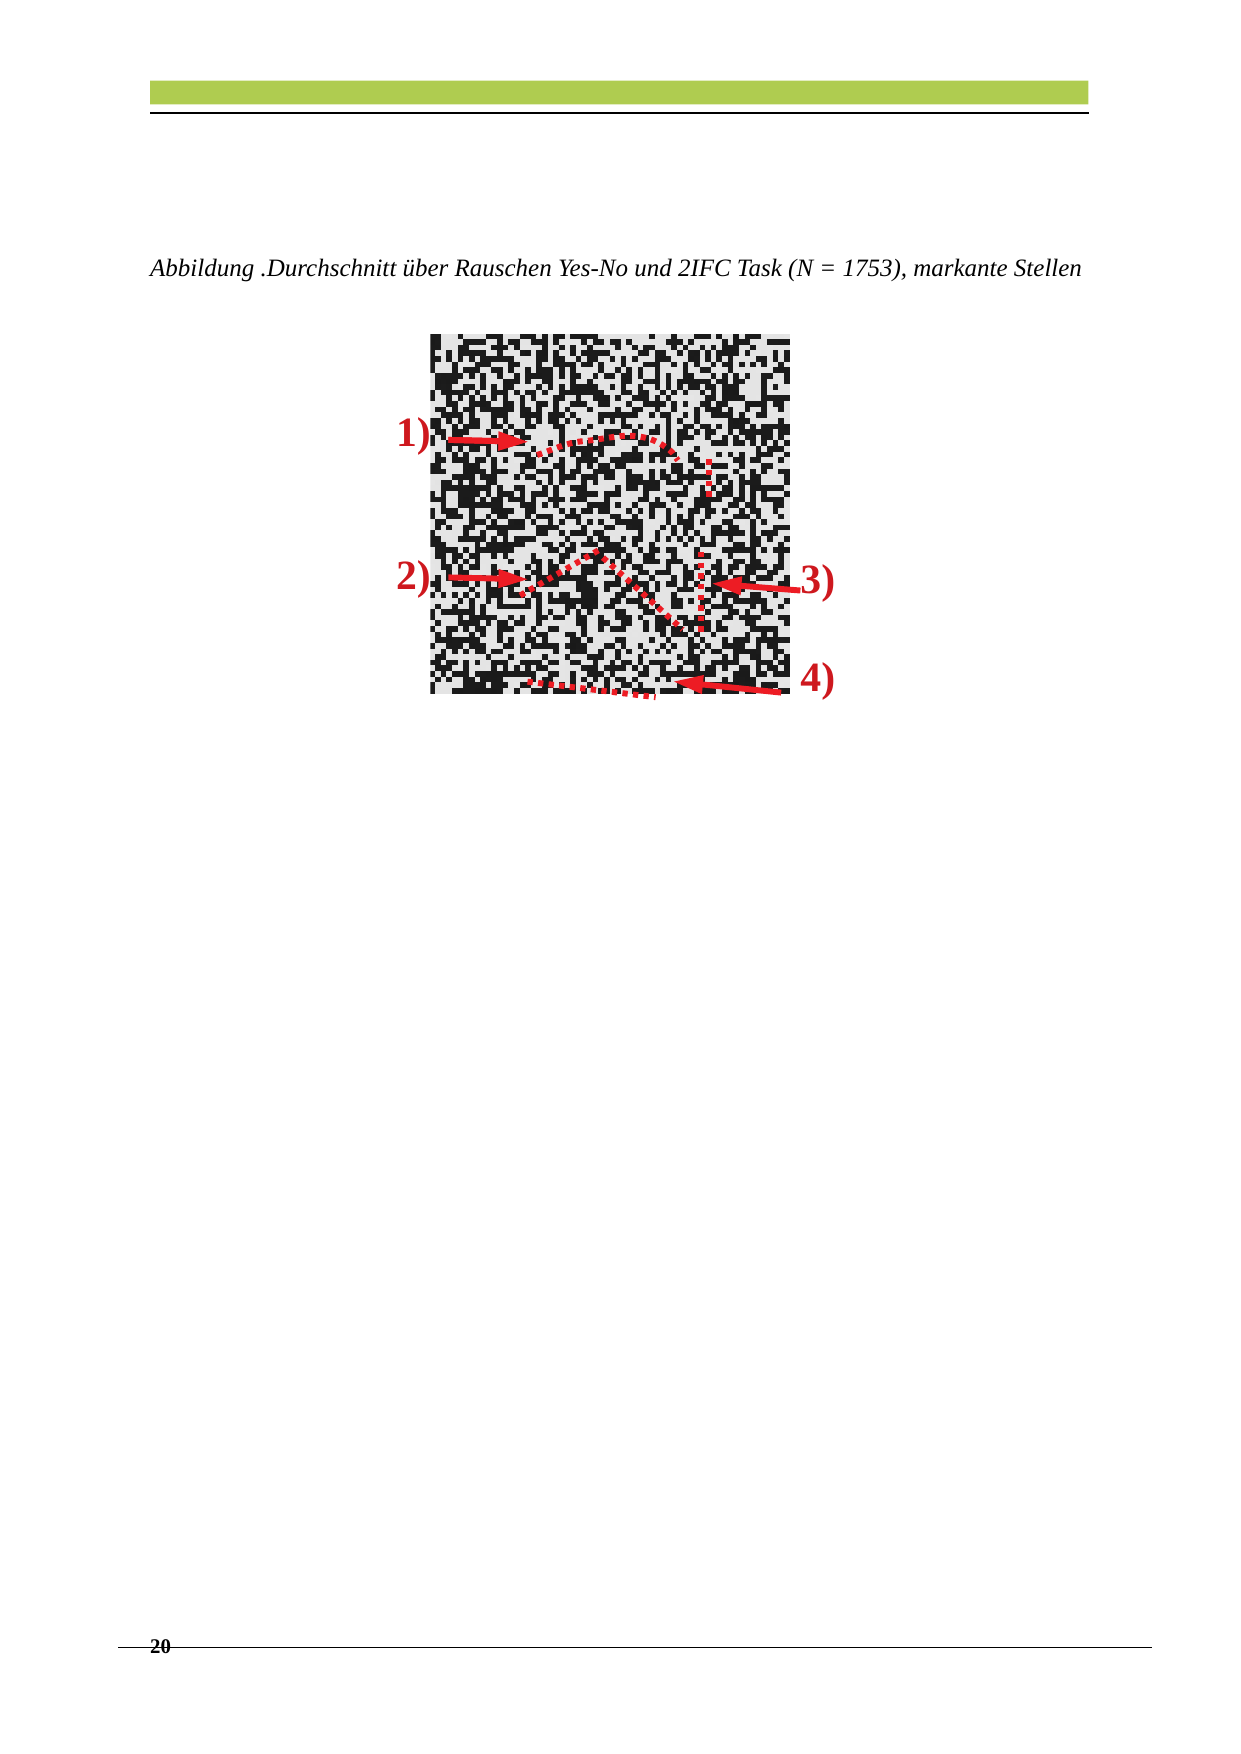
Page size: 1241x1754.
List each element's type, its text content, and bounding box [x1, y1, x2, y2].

picture [702, 688, 756, 694]
picture [430, 334, 790, 694]
text Abbildung .Durchschnitt über Rauschen Yes-No und 2IFC Task (N = 1753), markante Stellen [150, 253, 1090, 282]
